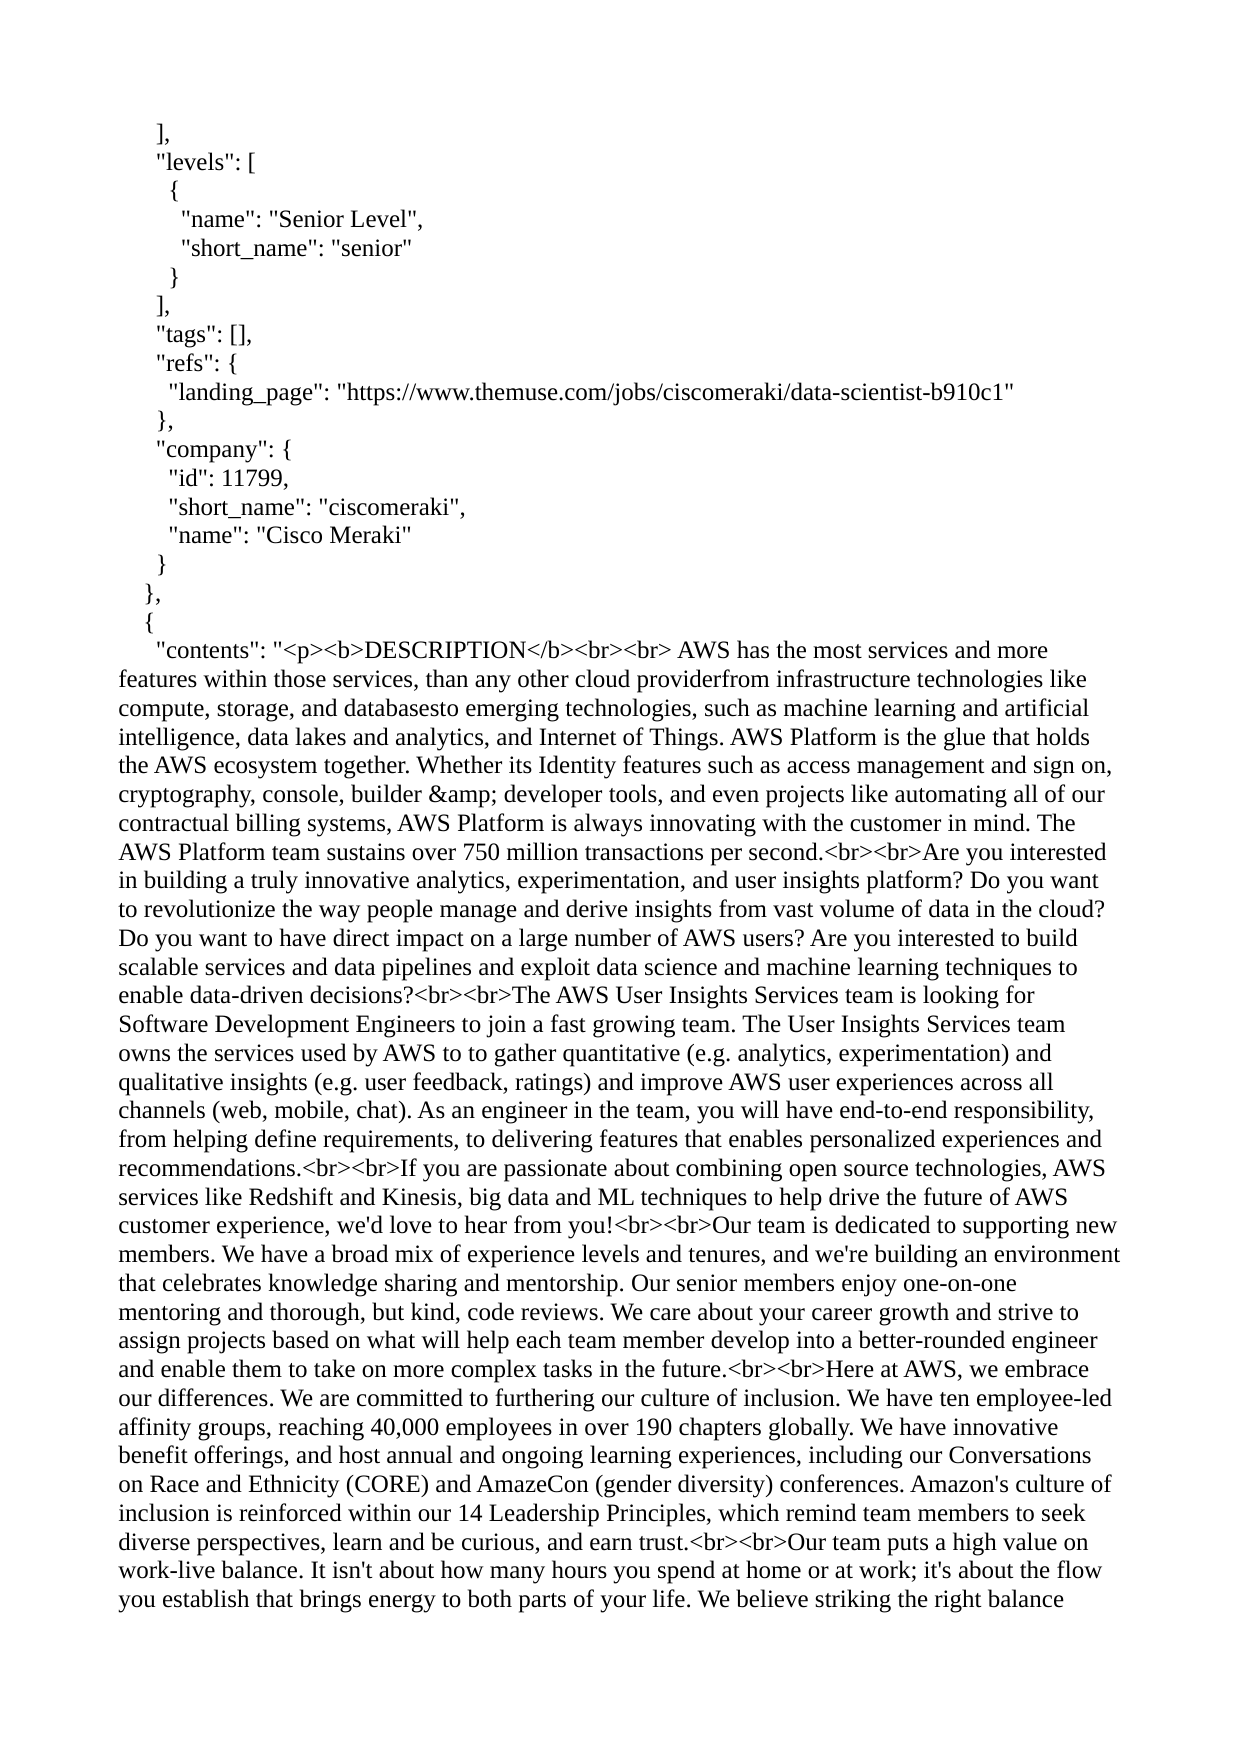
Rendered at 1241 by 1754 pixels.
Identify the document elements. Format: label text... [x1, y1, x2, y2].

text "short_name": "ciscomeraki", [118, 492, 1122, 521]
text "tags": [], [118, 319, 1122, 348]
text "refs": { [118, 348, 1122, 377]
text "company": { [118, 434, 1122, 463]
text { [118, 176, 1122, 204]
text }, [118, 406, 1122, 434]
text "name": "Cisco Meraki" [118, 521, 1122, 549]
text }, [118, 578, 1122, 607]
text "contents": "<p><b>DESCRIPTION</b><br><br> AWS has the most services and more features within those services, than any other cloud providerfrom infrastructure technologies like compute, storage, and databasesto emerging technologies, such as machine learning and artificial intelligence, data lakes and analytics, and Internet of Things. AWS Platform is the glue that holds the AWS ecosystem together. Whether its Identity features such as access management and sign on, cryptography, console, builder &amp; developer tools, and even projects like automating all of our contractual billing systems, AWS Platform is always innovating with the customer in mind. The AWS Platform team sustains over 750 million transactions per second.<br><br>Are you interested in building a truly innovative analytics, experimentation, and user insights platform? Do you want to revolutionize the way people manage and derive insights from vast volume of data in the cloud? Do you want to have direct impact on a large number of AWS users? Are you interested to build scalable services and data pipelines and exploit data science and machine learning techniques to enable data-driven decisions?<br><br>The AWS User Insights Services team is looking for Software Development Engineers to join a fast growing team. The User Insights Services team owns the services used by AWS to to gather quantitative (e.g. analytics, experimentation) and qualitative insights (e.g. user feedback, ratings) and improve AWS user experiences across all channels (web, mobile, chat). As an engineer in the team, you will have end-to-end responsibility, from helping define requirements, to delivering features that enables personalized experiences and recommendations.<br><br>If you are passionate about combining open source technologies, AWS services like Redshift and Kinesis, big data and ML techniques to help drive the future of AWS customer experience, we'd love to hear from you!<br><br>Our team is dedicated to supporting new members. We have a broad mix of experience levels and tenures, and we're building an environment that celebrates knowledge sharing and mentorship. Our senior members enjoy one-on-one mentoring and thorough, but kind, code reviews. We care about your career growth and strive to assign projects based on what will help each team member develop into a better-rounded engineer and enable them to take on more complex tasks in the future.<br><br>Here at AWS, we embrace our differences. We are committed to furthering our culture of inclusion. We have ten employee-led affinity groups, reaching 40,000 employees in over 190 chapters globally. We have innovative benefit offerings, and host annual and ongoing learning experiences, including our Conversations on Race and Ethnicity (CORE) and AmazeCon (gender diversity) conferences. Amazon's culture of inclusion is reinforced within our 14 Leadership Principles, which remind team members to seek diverse perspectives, learn and be curious, and earn trust.<br><br>Our team puts a high value on work-live balance. It isn't about how many hours you spend at home or at work; it's about the flow you establish that brings energy to both parts of your life. We believe striking the right balance [118, 636, 1122, 1613]
text "levels": [ [118, 147, 1122, 176]
text { [118, 607, 1122, 636]
text "landing_page": "https://www.themuse.com/jobs/ciscomeraki/data-scientist-b910c1" [118, 377, 1122, 406]
text } [118, 549, 1122, 578]
text ], [118, 291, 1122, 319]
text } [118, 262, 1122, 291]
text ], [118, 118, 1122, 147]
text "short_name": "senior" [118, 233, 1122, 262]
text "id": 11799, [118, 463, 1122, 492]
text "name": "Senior Level", [118, 204, 1122, 233]
